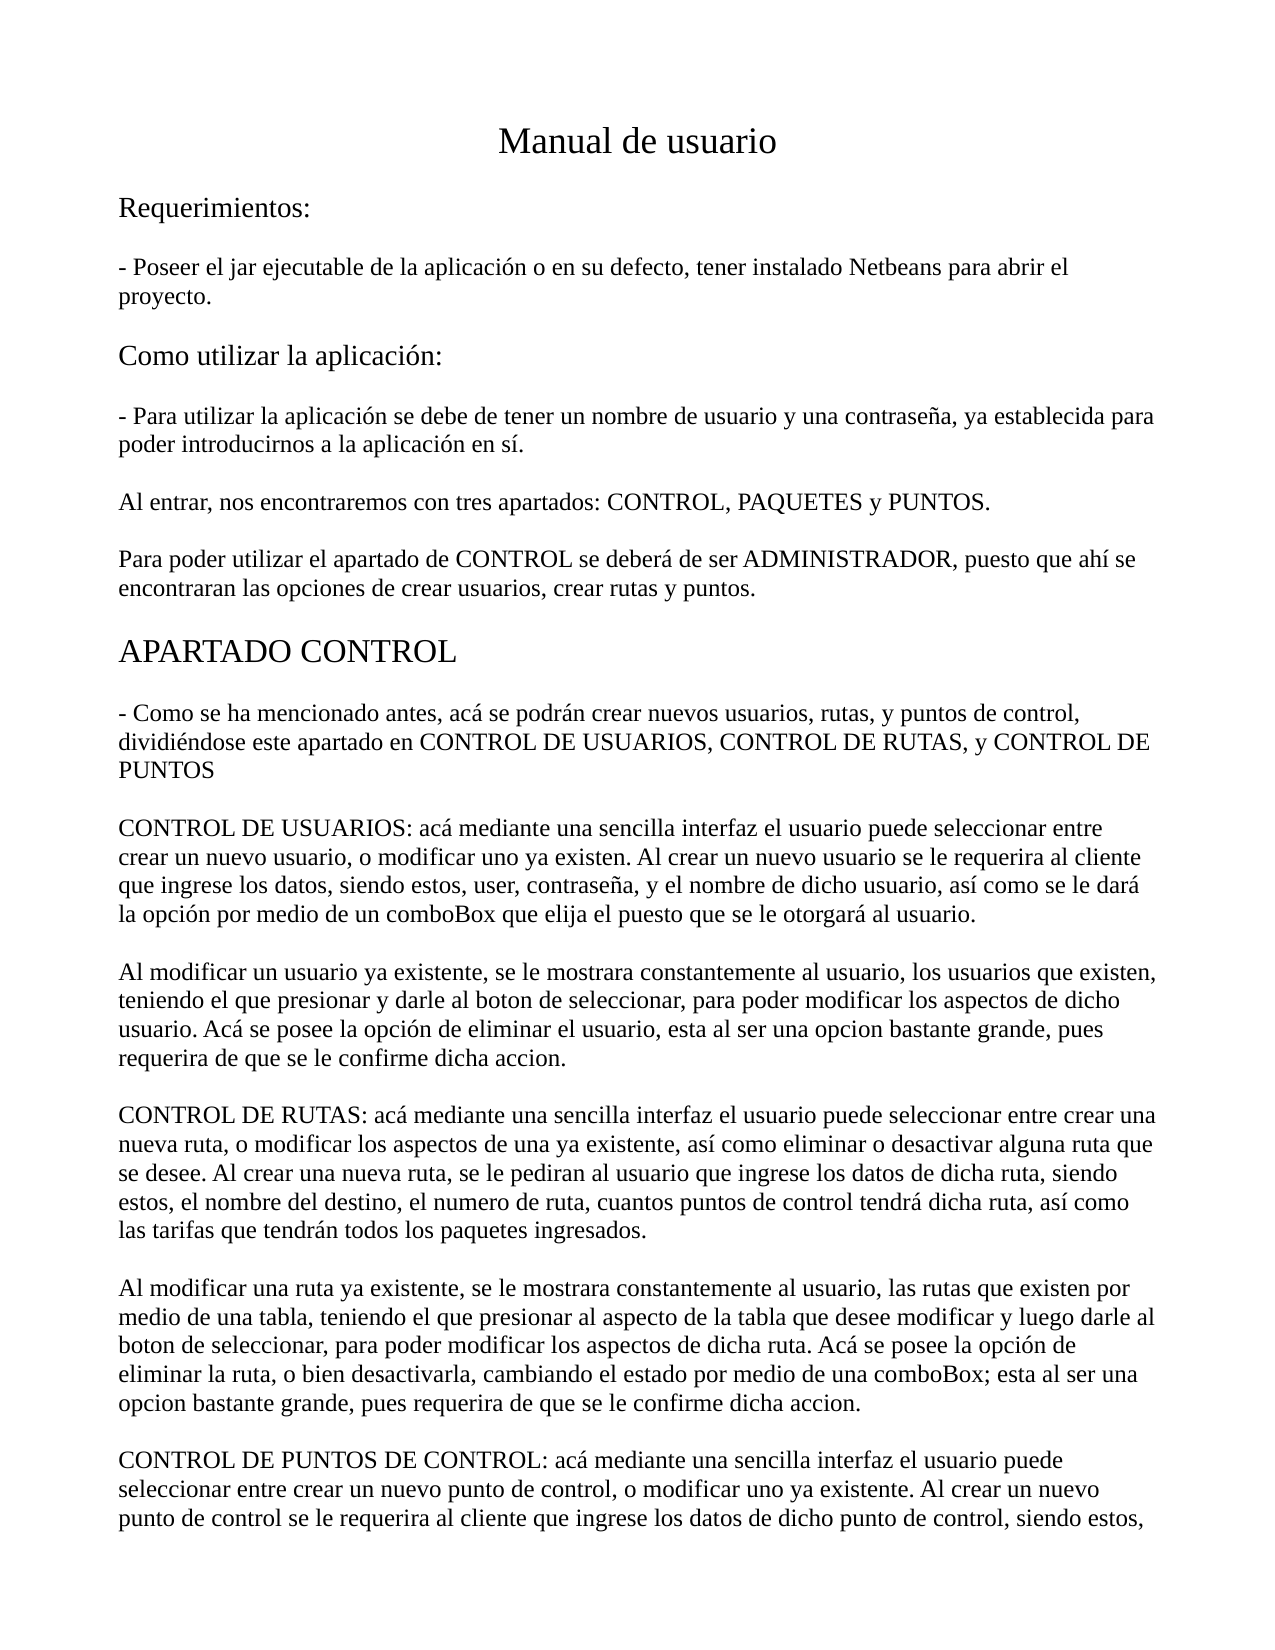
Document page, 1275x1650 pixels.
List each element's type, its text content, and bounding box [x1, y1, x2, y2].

text - Para utilizar la aplicación se debe de tener un nombre de usuario y una contraseña, ya establecida para poder introducirnos a la aplicación en sí. [118, 401, 1157, 458]
text APARTADO CONTROL [118, 631, 1157, 669]
text CONTROL DE RUTAS: acá mediante una sencilla interfaz el usuario puede seleccionar entre crear una nueva ruta, o modificar los aspectos de una ya existente, así como eliminar o desactivar alguna ruta que se desee. Al crear una nueva ruta, se le pediran al usuario que ingrese los datos de dicha ruta, siendo estos, el nombre del destino, el numero de ruta, cuantos puntos de control tendrá dicha ruta, así como las tarifas que tendrán todos los paquetes ingresados. [118, 1100, 1157, 1244]
text Al modificar un usuario ya existente, se le mostrara constantemente al usuario, los usuarios que existen, teniendo el que presionar y darle al boton de seleccionar, para poder modificar los aspectos de dicho usuario. Acá se posee la opción de eliminar el usuario, esta al ser una opcion bastante grande, pues requerira de que se le confirme dicha accion. [118, 957, 1157, 1072]
text Al entrar, nos encontraremos con tres apartados: CONTROL, PAQUETES y PUNTOS. [118, 487, 1157, 516]
text Para poder utilizar el apartado de CONTROL se deberá de ser ADMINISTRADOR, puesto que ahí se encontraran las opciones de crear usuarios, crear rutas y puntos. [118, 544, 1157, 602]
text - Como se ha mencionado antes, acá se podrán crear nuevos usuarios, rutas, y puntos de control, dividiéndose este apartado en CONTROL DE USUARIOS, CONTROL DE RUTAS, y CONTROL DE PUNTOS [118, 698, 1157, 784]
text Al modificar una ruta ya existente, se le mostrara constantemente al usuario, las rutas que existen por medio de una tabla, teniendo el que presionar al aspecto de la tabla que desee modificar y luego darle al boton de seleccionar, para poder modificar los aspectos de dicha ruta. Acá se posee la opción de eliminar la ruta, o bien desactivarla, cambiando el estado por medio de una comboBox; esta al ser una opcion bastante grande, pues requerira de que se le confirme dicha accion. [118, 1273, 1157, 1417]
text Requerimientos: [118, 190, 1157, 223]
text - Poseer el jar ejecutable de la aplicación o en su defecto, tener instalado Netbeans para abrir el proyecto. [118, 252, 1157, 310]
text CONTROL DE PUNTOS DE CONTROL: acá mediante una sencilla interfaz el usuario puede seleccionar entre crear un nuevo punto de control, o modificar uno ya existente. Al crear un nuevo punto de control se le requerira al cliente que ingrese los datos de dicho punto de control, siendo estos, [118, 1445, 1157, 1532]
text CONTROL DE USUARIOS: acá mediante una sencilla interfaz el usuario puede seleccionar entre crear un nuevo usuario, o modificar uno ya existen. Al crear un nuevo usuario se le requerira al cliente que ingrese los datos, siendo estos, user, contraseña, y el nombre de dicho usuario, así como se le dará la opción por medio de un comboBox que elija el puesto que se le otorgará al usuario. [118, 813, 1157, 928]
text Como utilizar la aplicación: [118, 338, 1157, 372]
text Manual de usuario [118, 118, 1157, 161]
